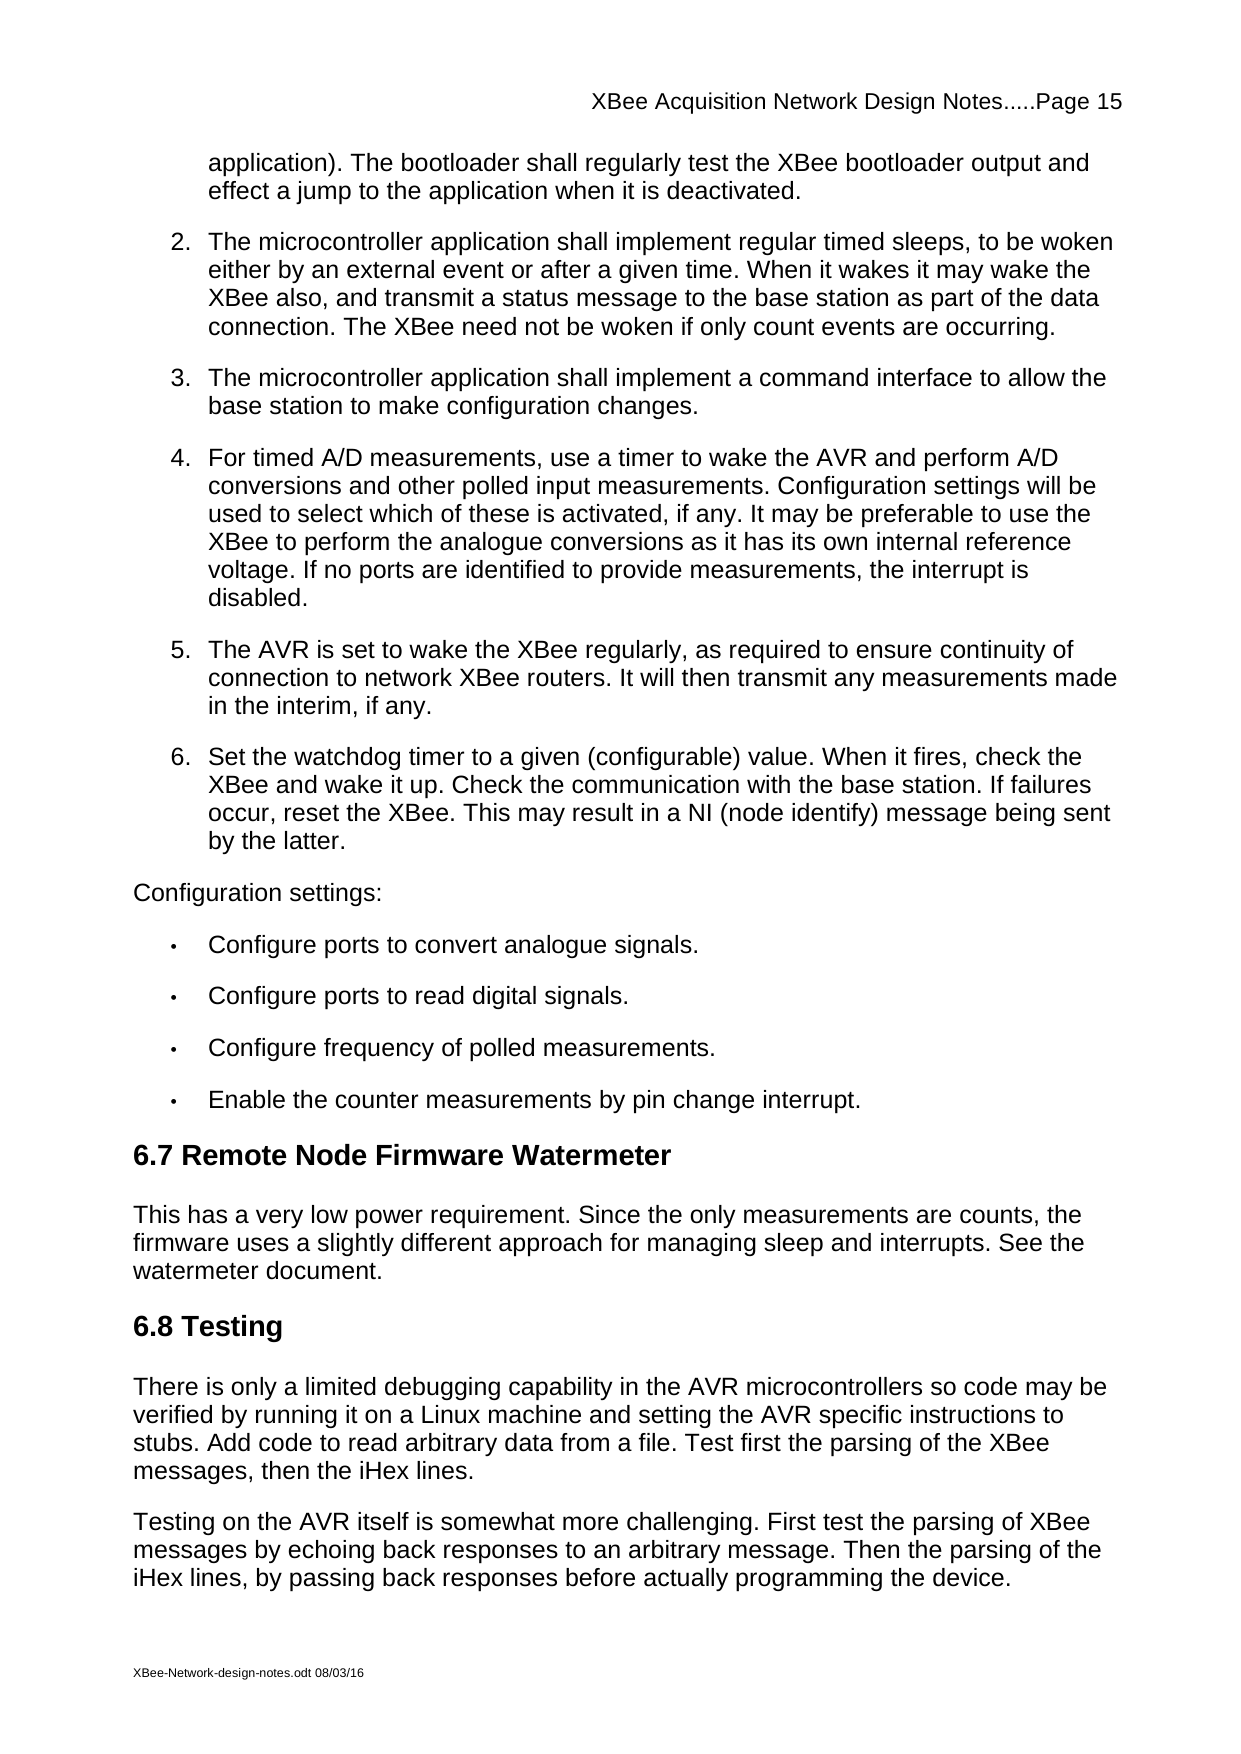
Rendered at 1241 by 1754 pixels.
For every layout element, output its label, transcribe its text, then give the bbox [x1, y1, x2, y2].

list For timed A/D measurements, use a timer to wake the AVR and perform A/D conversions and other polled input measurements. Configuration settings will be used to select which of these is activated, if any. It may be preferable to use the XBee to perform the analogue conversions as it has its own internal reference voltage. If no ports are identified to provide measurements, the interrupt is disabled. [170, 444, 1123, 612]
text Configuration settings: [133, 879, 1123, 907]
list Set the watchdog timer to a given (configurable) value. When it fires, check the XBee and wake it up. Check the communication with the base station. If failures occur, reset the XBee. This may result in a NI (node identify) message being sent by the latter. [170, 743, 1123, 855]
list The microcontroller application shall implement a command interface to allow the base station to make configuration changes. [170, 364, 1123, 420]
list The AVR is set to wake the XBee regularly, as required to ensure continuity of connection to network XBee routers. It will then transmit any measurements made in the interim, if any. [170, 636, 1123, 719]
list The microcontroller application shall implement regular timed sleeps, to be woken either by an external event or after a given time. When it wakes it may wake the XBee also, and transmit a status message to the base station as part of the data connection. The XBee need not be woken if only count events are occurring. [170, 228, 1123, 340]
subtitle Testing [133, 1310, 1123, 1342]
list Configure frequency of polled measurements. [170, 1034, 1123, 1062]
text Testing on the AVR itself is somewhat more challenging. First test the parsing of XBee messages by echoing back responses to an arbitrary message. Then the parsing of the iHex lines, by passing back responses before actually programming the device. [133, 1508, 1123, 1592]
list Configure ports to read digital signals. [170, 982, 1123, 1010]
text There is only a limited debugging capability in the AVR microcontrollers so code may be verified by running it on a Linux machine and setting the AVR specific instructions to stubs. Add code to read arbitrary data from a file. Test first the parsing of the XBee messages, then the iHex lines. [133, 1372, 1123, 1484]
list Enable the counter measurements by pin change interrupt. [170, 1086, 1123, 1114]
list Configure ports to convert analogue signals. [170, 931, 1123, 959]
list application). The bootloader shall regularly test the XBee bootloader output and effect a jump to the application when it is deactivated. [170, 149, 1123, 205]
text This has a very low power requirement. Since the only measurements are counts, the firmware uses a slightly different approach for managing sleep and interrupts. See the watermeter document. [133, 1201, 1123, 1285]
subtitle Remote Node Firmware Watermeter [133, 1138, 1123, 1171]
